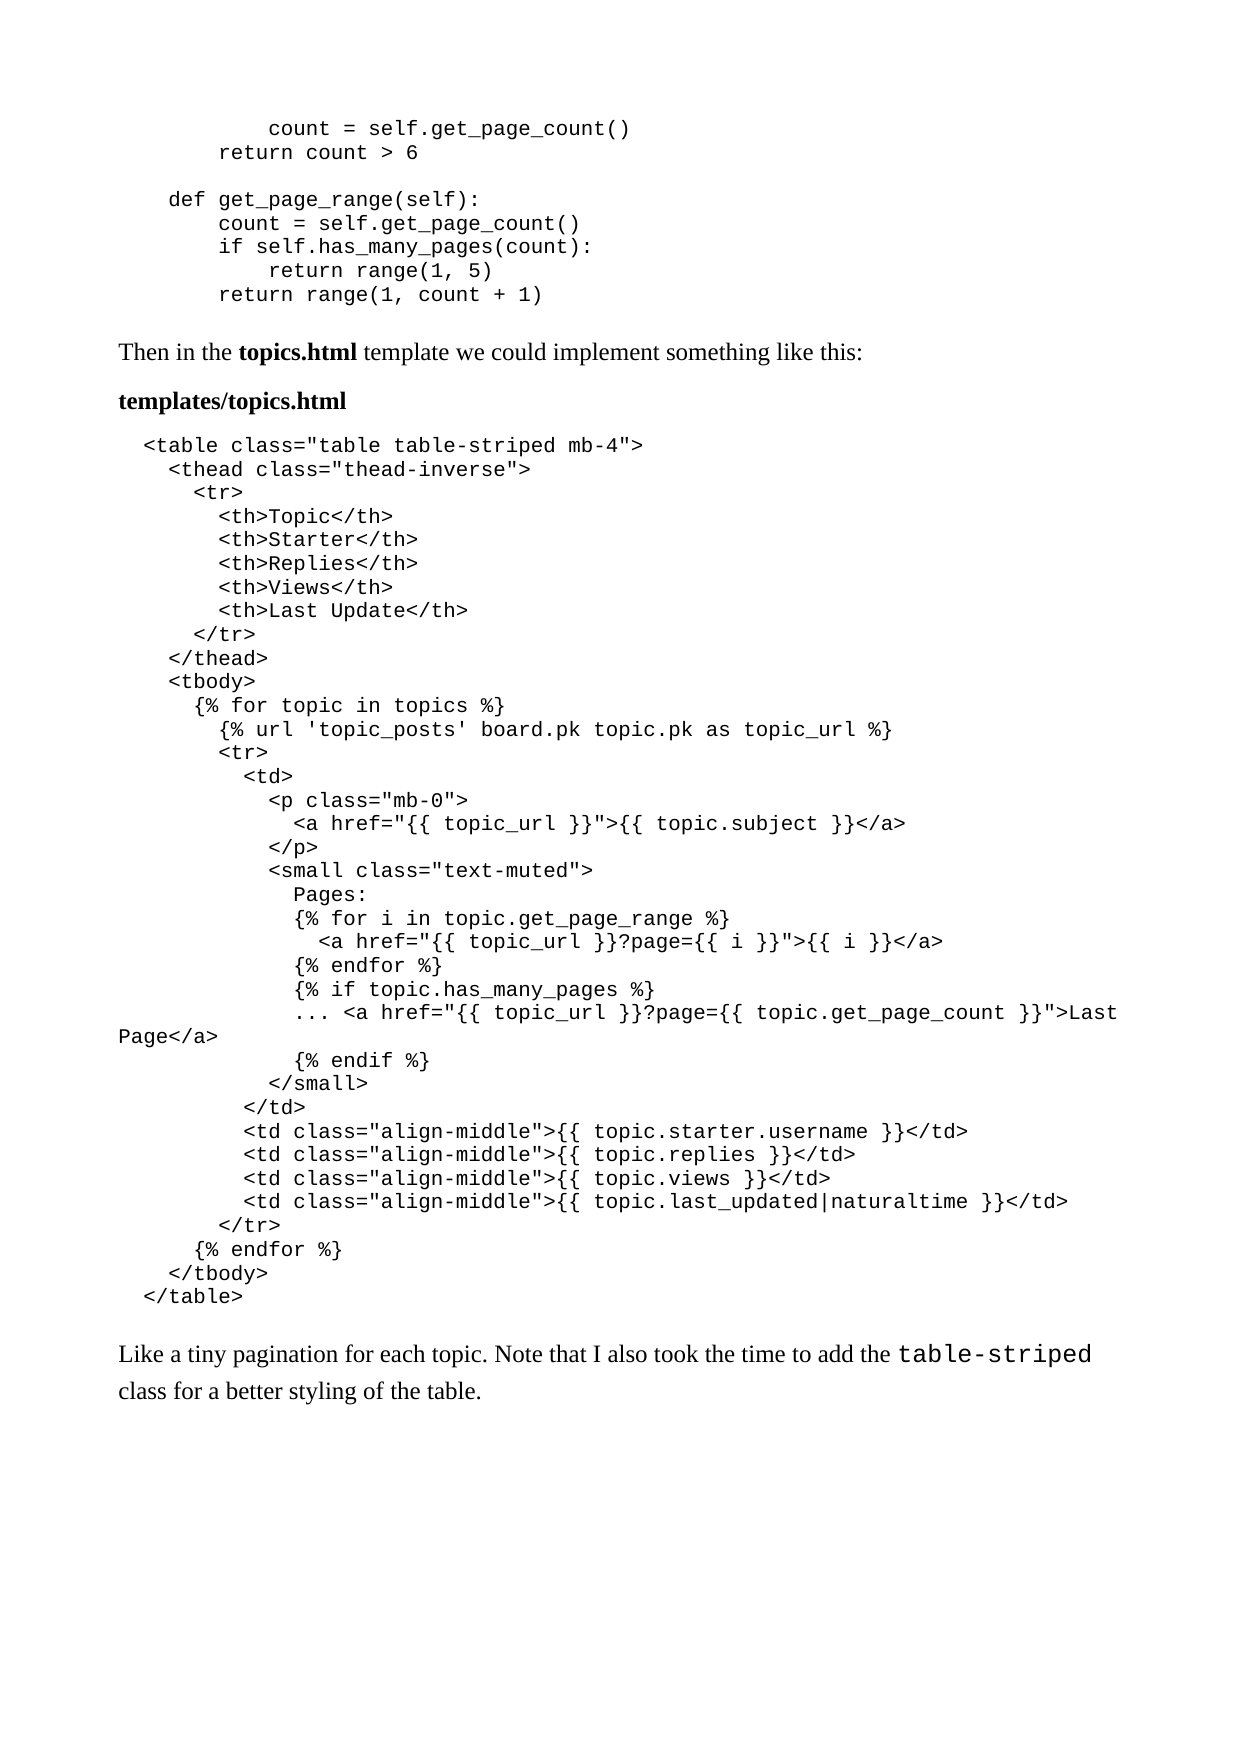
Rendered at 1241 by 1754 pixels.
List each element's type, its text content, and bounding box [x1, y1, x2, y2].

text </tbody> [118, 1262, 1122, 1286]
text <tr> [118, 742, 1122, 766]
text templates/topics.html [118, 386, 1122, 414]
text <th>Replies</th> [118, 553, 1122, 577]
text <th>Views</th> [118, 577, 1122, 600]
text return count > 6 [118, 142, 1122, 165]
text Pages: [118, 884, 1122, 908]
text <small class="text-muted"> [118, 861, 1122, 884]
text def get_page_range(self): [118, 189, 1122, 213]
text if self.has_many_pages(count): [118, 236, 1122, 260]
text <tr> [118, 482, 1122, 506]
text <a href="{{ topic_url }}?page={{ i }}">{{ i }}</a> [118, 931, 1122, 955]
text <th>Starter</th> [118, 529, 1122, 553]
text </p> [118, 837, 1122, 861]
text </tr> [118, 624, 1122, 648]
text </thead> [118, 648, 1122, 671]
text <tbody> [118, 671, 1122, 695]
text {% endfor %} [118, 1239, 1122, 1262]
text <thead class="thead-inverse"> [118, 458, 1122, 482]
text {% endfor %} [118, 955, 1122, 979]
text </tr> [118, 1215, 1122, 1239]
text {% endif %} [118, 1050, 1122, 1073]
text return range(1, 5) [118, 260, 1122, 284]
text return range(1, count + 1) [118, 284, 1122, 307]
text <td class="align-middle">{{ topic.starter.username }}</td> [118, 1121, 1122, 1144]
text {% for topic in topics %} [118, 695, 1122, 719]
text Then in the topics.html template we could implement something like this: [118, 337, 1122, 366]
text Like a tiny pagination for each topic. Note that I also took the time to add the table-striped class for a better styling of the table. [118, 1339, 1122, 1404]
text <p class="mb-0"> [118, 789, 1122, 813]
text </td> [118, 1097, 1122, 1121]
text </table> [118, 1286, 1122, 1310]
text </small> [118, 1073, 1122, 1097]
text count = self.get_page_count() [118, 118, 1122, 142]
text {% if topic.has_many_pages %} [118, 979, 1122, 1002]
text <table class="table table-striped mb-4"> [118, 435, 1122, 458]
text <td class="align-middle">{{ topic.views }}</td> [118, 1168, 1122, 1192]
text <th>Topic</th> [118, 506, 1122, 529]
text count = self.get_page_count() [118, 213, 1122, 236]
text ... <a href="{{ topic_url }}?page={{ topic.get_page_count }}">Last Page</a> [118, 1002, 1122, 1050]
text <td> [118, 766, 1122, 789]
text <td class="align-middle">{{ topic.last_updated|naturaltime }}</td> [118, 1192, 1122, 1215]
text <td class="align-middle">{{ topic.replies }}</td> [118, 1144, 1122, 1168]
text <a href="{{ topic_url }}">{{ topic.subject }}</a> [118, 813, 1122, 837]
text {% for i in topic.get_page_range %} [118, 908, 1122, 931]
text {% url 'topic_posts' board.pk topic.pk as topic_url %} [118, 719, 1122, 742]
text <th>Last Update</th> [118, 600, 1122, 624]
